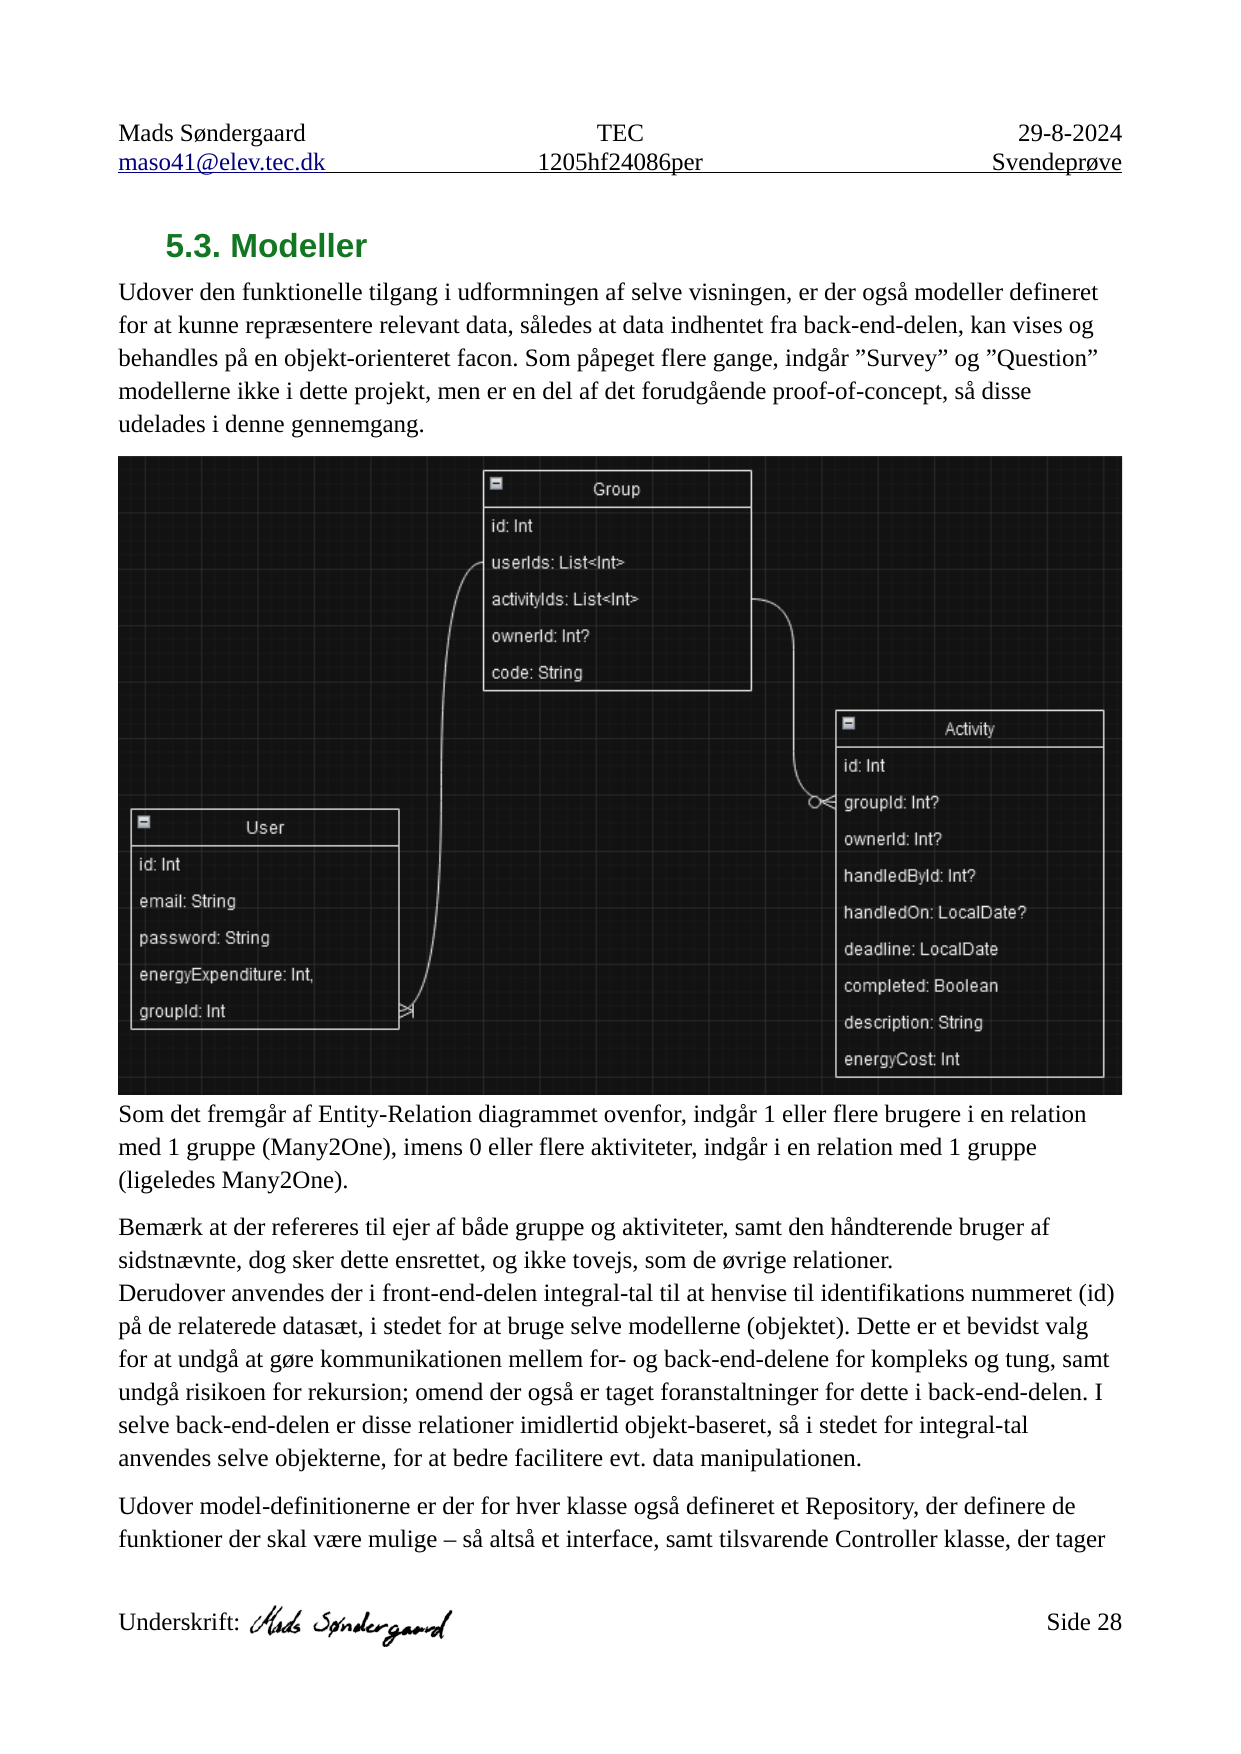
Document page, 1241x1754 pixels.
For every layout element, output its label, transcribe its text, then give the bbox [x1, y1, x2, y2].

subtitle 5.3. Modeller [118, 226, 1122, 264]
picture [244, 1600, 458, 1647]
text Bemærk at der refereres til ejer af både gruppe og aktiviteter, samt den håndterende bruger af sidstnævnte, dog sker dette ensrettet, og ikke tovejs, som de øvrige relationer. Derudover anvendes der i front-end-delen integral-tal til at henvise til identifikations nummeret (id) på de relaterede datasæt, i stedet for at bruge selve modellerne (objektet). Dette er et bevidst valg for at undgå at gøre kommunikationen mellem for- og back-end-delene for kompleks og tung, samt undgå risikoen for rekursion; omend der også er taget foranstaltninger for dette i back-end-delen. I selve back-end-delen er disse relationer imidlertid objekt-baseret, så i stedet for integral-tal anvendes selve objekterne, for at bedre facilitere evt. data manipulationen. [118, 1212, 1122, 1472]
text Som det fremgår af Entity-Relation diagrammet ovenfor, indgår 1 eller flere brugere i en relation med 1 gruppe (Many2One), imens 0 eller flere aktiviteter, indgår i en relation med 1 gruppe (ligeledes Many2One). [118, 1095, 1122, 1193]
picture [118, 456, 1123, 1095]
text Udover model-definitionerne er der for hver klasse også defineret et Repository, der definere de funktioner der skal være mulige – så altså et interface, samt tilsvarende Controller klasse, der tager [118, 1491, 1122, 1553]
text Udover den funktionelle tilgang i udformningen af selve visningen, er der også modeller defineret for at kunne repræsentere relevant data, således at data indhentet fra back-end-delen, kan vises og behandles på en objekt-orienteret facon. Som påpeget flere gange, indgår ”Survey” og ”Question” modellerne ikke i dette projekt, men er en del af det forudgående proof-of-concept, så disse udelades i denne gennemgang. [118, 277, 1122, 438]
